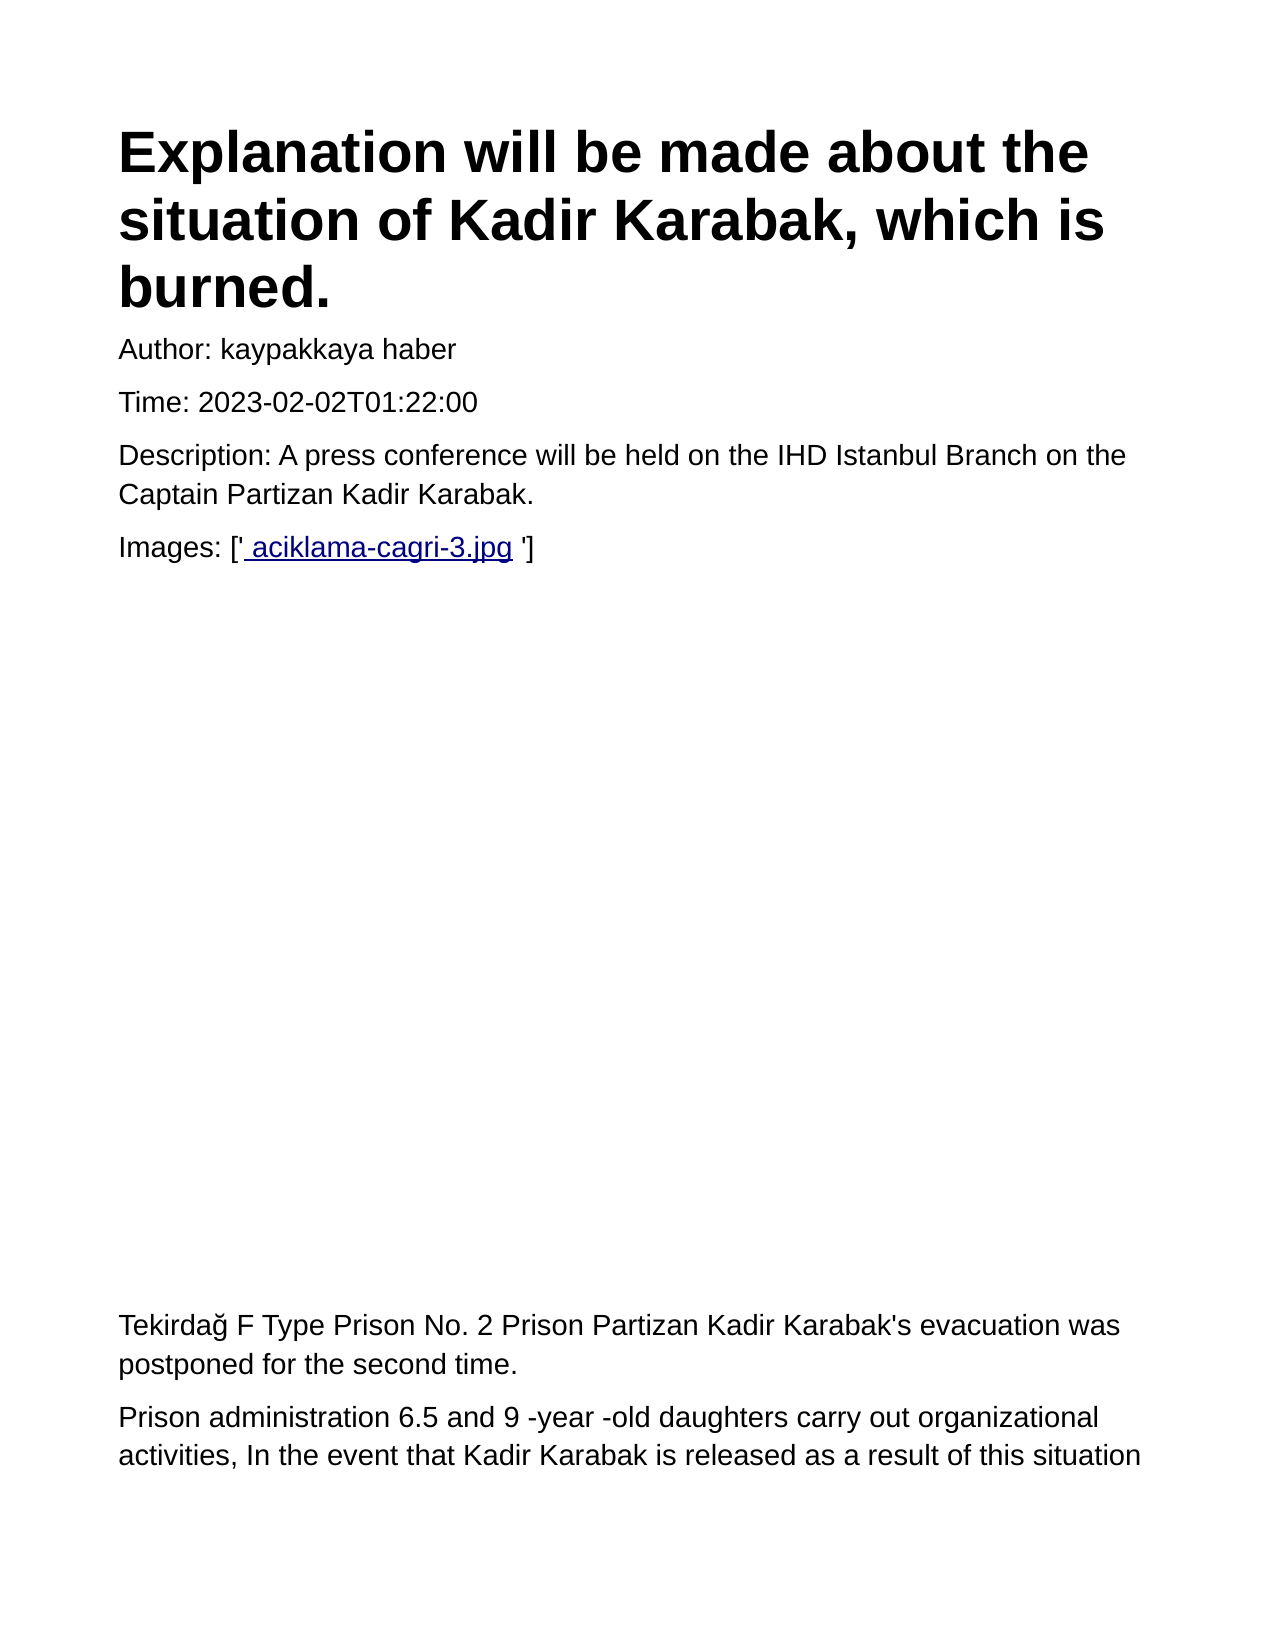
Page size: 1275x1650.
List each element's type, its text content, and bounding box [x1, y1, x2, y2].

text Tekirdağ F Type Prison No. 2 Prison Partizan Kadir Karabak's evacuation was postponed for the second time. [118, 583, 1157, 1380]
text Time: 2023-02-02T01:22:00 [118, 385, 1157, 418]
text Description: A press conference will be held on the IHD Istanbul Branch on the Captain Partizan Kadir Karabak. [118, 438, 1157, 510]
text Prison administration 6.5 and 9 -year -old daughters carry out organizational activities, In the event that Kadir Karabak is released as a result of this situation [118, 1400, 1157, 1472]
subtitle Explanation will be made about the situation of Kadir Karabak, which is burned. [118, 118, 1157, 319]
text Author: kaypakkaya haber [118, 332, 1157, 365]
text Images: [' aciklama-cagri-3.jpg '] [118, 530, 1157, 563]
